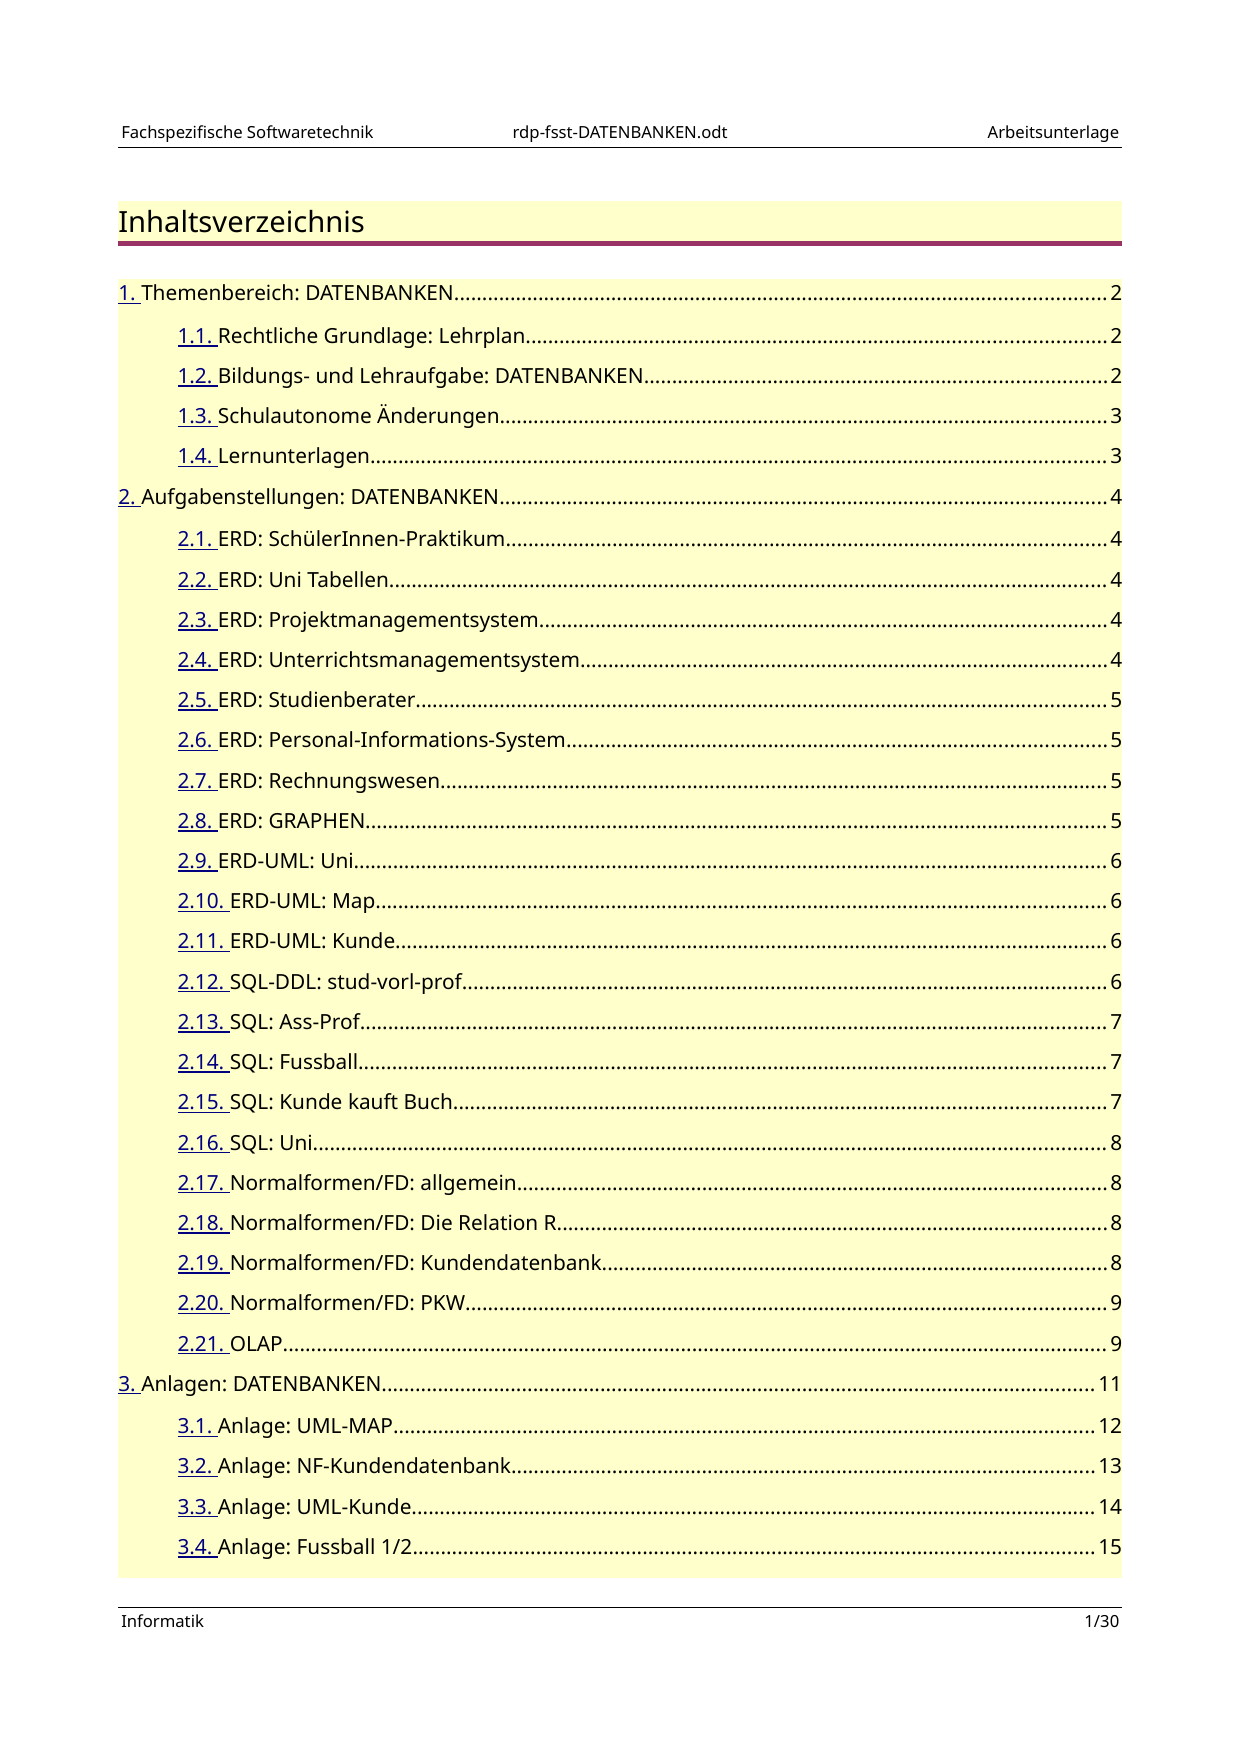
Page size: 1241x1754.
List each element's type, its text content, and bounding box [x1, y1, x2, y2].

text 2.18. Normalformen/FD: Die Relation R 8 [177, 1208, 1122, 1236]
text 2.20. Normalformen/FD: PKW 9 [177, 1288, 1122, 1317]
text 1.1. Rechtliche Grundlage: Lehrplan 2 [177, 321, 1122, 349]
text 1.2. Bildungs- und Lehraufgabe: DATENBANKEN 2 [177, 361, 1122, 390]
text 2.1. ERD: SchülerInnen-Praktikum 4 [177, 524, 1122, 553]
text 2.7. ERD: Rechnungswesen 5 [177, 766, 1122, 794]
text 3.2. Anlage: NF-Kundendatenbank 13 [177, 1452, 1122, 1480]
text 2.2. ERD: Uni Tabellen 4 [177, 565, 1122, 593]
text 2.11. ERD-UML: Kunde 6 [177, 927, 1122, 955]
text 2.5. ERD: Studienberater 5 [177, 685, 1122, 714]
text 2.13. SQL: Ass-Prof 7 [177, 1007, 1122, 1035]
text 2.9. ERD-UML: Uni 6 [177, 846, 1122, 874]
text 2.6. ERD: Personal-Informations-System 5 [177, 726, 1122, 754]
text 2.14. SQL: Fussball 7 [177, 1047, 1122, 1076]
text 1.4. Lernunterlagen 3 [177, 442, 1122, 470]
text 3.4. Anlage: Fussball 1/2 15 [177, 1532, 1122, 1561]
text 2. Aufgabenstellungen: DATENBANKEN 4 [118, 482, 1122, 510]
text 2.17. Normalformen/FD: allgemein 8 [177, 1168, 1122, 1196]
text 2.12. SQL-DDL: stud-vorl-prof 6 [177, 967, 1122, 995]
text 2.15. SQL: Kunde kauft Buch 7 [177, 1087, 1122, 1116]
subtitle Inhaltsverzeichnis [118, 201, 1122, 241]
text 2.19. Normalformen/FD: Kundendatenbank 8 [177, 1248, 1122, 1277]
text 2.3. ERD: Projektmanagementsystem 4 [177, 605, 1122, 633]
text 1.3. Schulautonome Änderungen 3 [177, 401, 1122, 430]
text 2.21. OLAP 9 [177, 1329, 1122, 1357]
text 2.4. ERD: Unterrichtsmanagementsystem 4 [177, 645, 1122, 673]
text 2.10. ERD-UML: Map 6 [177, 886, 1122, 915]
text 3. Anlagen: DATENBANKEN 11 [118, 1369, 1122, 1397]
text 3.1. Anlage: UML-MAP 12 [177, 1411, 1122, 1440]
text 1. Themenbereich: DATENBANKEN 2 [118, 278, 1122, 307]
text 2.8. ERD: GRAPHEN 5 [177, 806, 1122, 834]
text 3.3. Anlage: UML-Kunde 14 [177, 1492, 1122, 1520]
text 2.16. SQL: Uni 8 [177, 1128, 1122, 1156]
